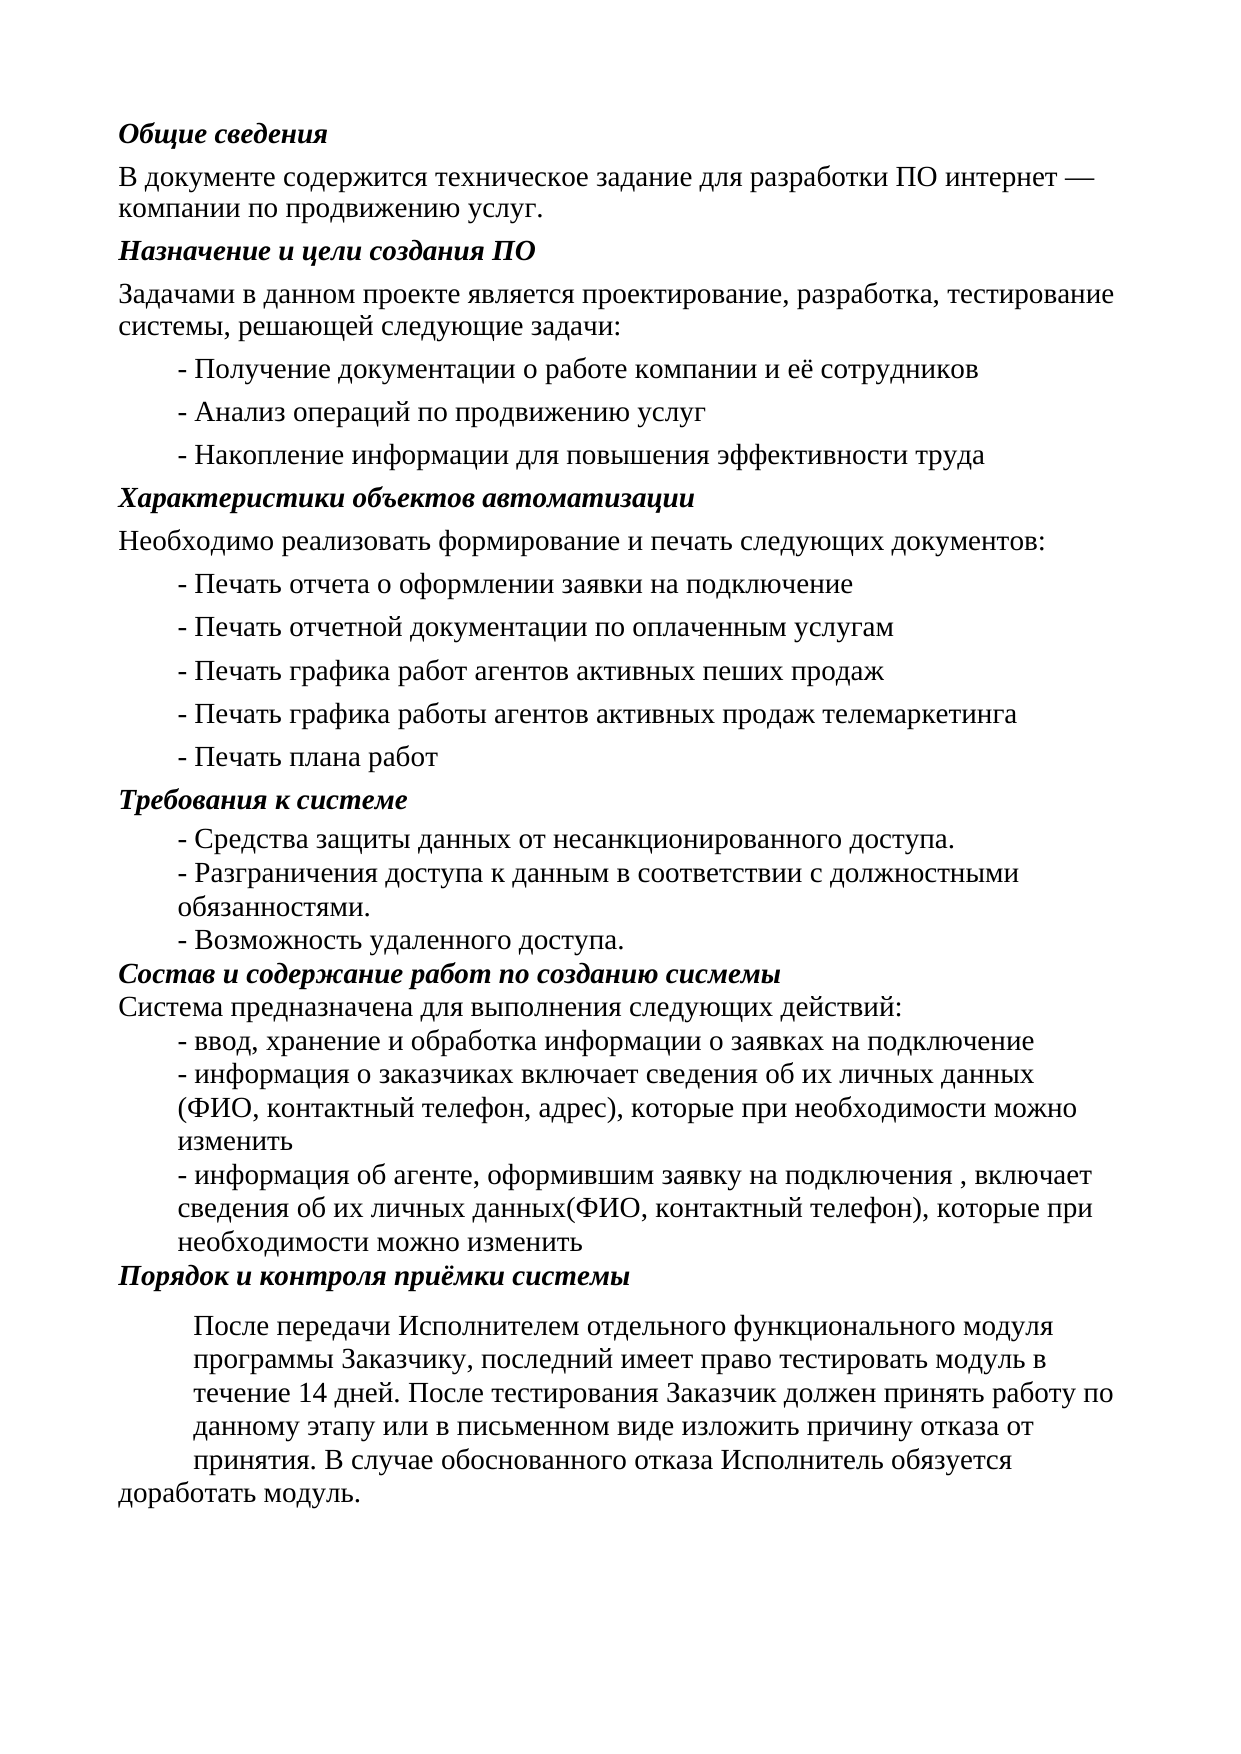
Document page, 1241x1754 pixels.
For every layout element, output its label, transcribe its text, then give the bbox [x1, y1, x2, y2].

list - ввод, хранение и обработка информации о заявках на подключение [177, 1023, 1122, 1056]
text - Печать графика работы агентов активных продаж телемаркетинга [177, 698, 1122, 729]
list Состав и содержание работ по созданию сисмемы [118, 956, 1122, 989]
list После передачи Исполнителем отдельного функционального модуля [156, 1308, 1122, 1341]
list Система предназначена для выполнения следующих действий: [118, 989, 1122, 1023]
list принятия. В случае обоснованного отказа Исполнитель обязуется [156, 1442, 1122, 1476]
list - информация о заказчиках включает сведения об их личных данных (ФИО, контактный телефон, адрес), которые при необходимости можно изменить [177, 1056, 1122, 1157]
text - Печать графика работ агентов активных пеших продаж [177, 655, 1122, 686]
text Характеристики объектов автоматизации [118, 482, 1122, 514]
text - Получение документации о работе компании и её сотрудников [177, 353, 1122, 384]
text - Печать отчета о оформлении заявки на подключение [177, 569, 1122, 600]
list Порядок и контроля приёмки системы [118, 1258, 1122, 1291]
text Задачами в данном проекте является проектирование, разработка, тестирование системы, решающей следующие задачи: [118, 279, 1122, 341]
list - информация об агенте, оформившим заявку на подключения , включает сведения об их личных данных(ФИО, контактный телефон), которые при необходимости можно изменить [177, 1157, 1122, 1258]
list - Возможность удаленного доступа. [177, 922, 1122, 956]
text Необходимо реализовать формирование и печать следующих документов: [118, 526, 1122, 557]
list данному этапу или в письменном виде изложить причину отказа от [156, 1408, 1122, 1442]
text Требования к системе [118, 784, 1122, 816]
text - Анализ операций по продвижению услуг [177, 396, 1122, 427]
text - Печать отчетной документации по оплаченным услугам [177, 612, 1122, 643]
text - Печать плана работ [177, 741, 1122, 772]
text В документе содержится техническое задание для разработки ПО интернет — компании по продвижению услуг. [118, 161, 1122, 224]
list программы Заказчику, последний имеет право тестировать модуль в [156, 1341, 1122, 1375]
list доработать модуль. [118, 1476, 1122, 1509]
text Общие сведения [118, 118, 1122, 149]
text - Накопление информации для повышения эффективности труда [177, 439, 1122, 471]
list - Средства защиты данных от несанкционированного доступа. [142, 822, 1122, 855]
text Назначение и цели создания ПО [118, 236, 1122, 267]
list течение 14 дней. После тестирования Заказчик должен принять работу по [156, 1375, 1122, 1408]
list - Разграничения доступа к данным в соответствии с должностными обязанностями. [142, 855, 1122, 922]
